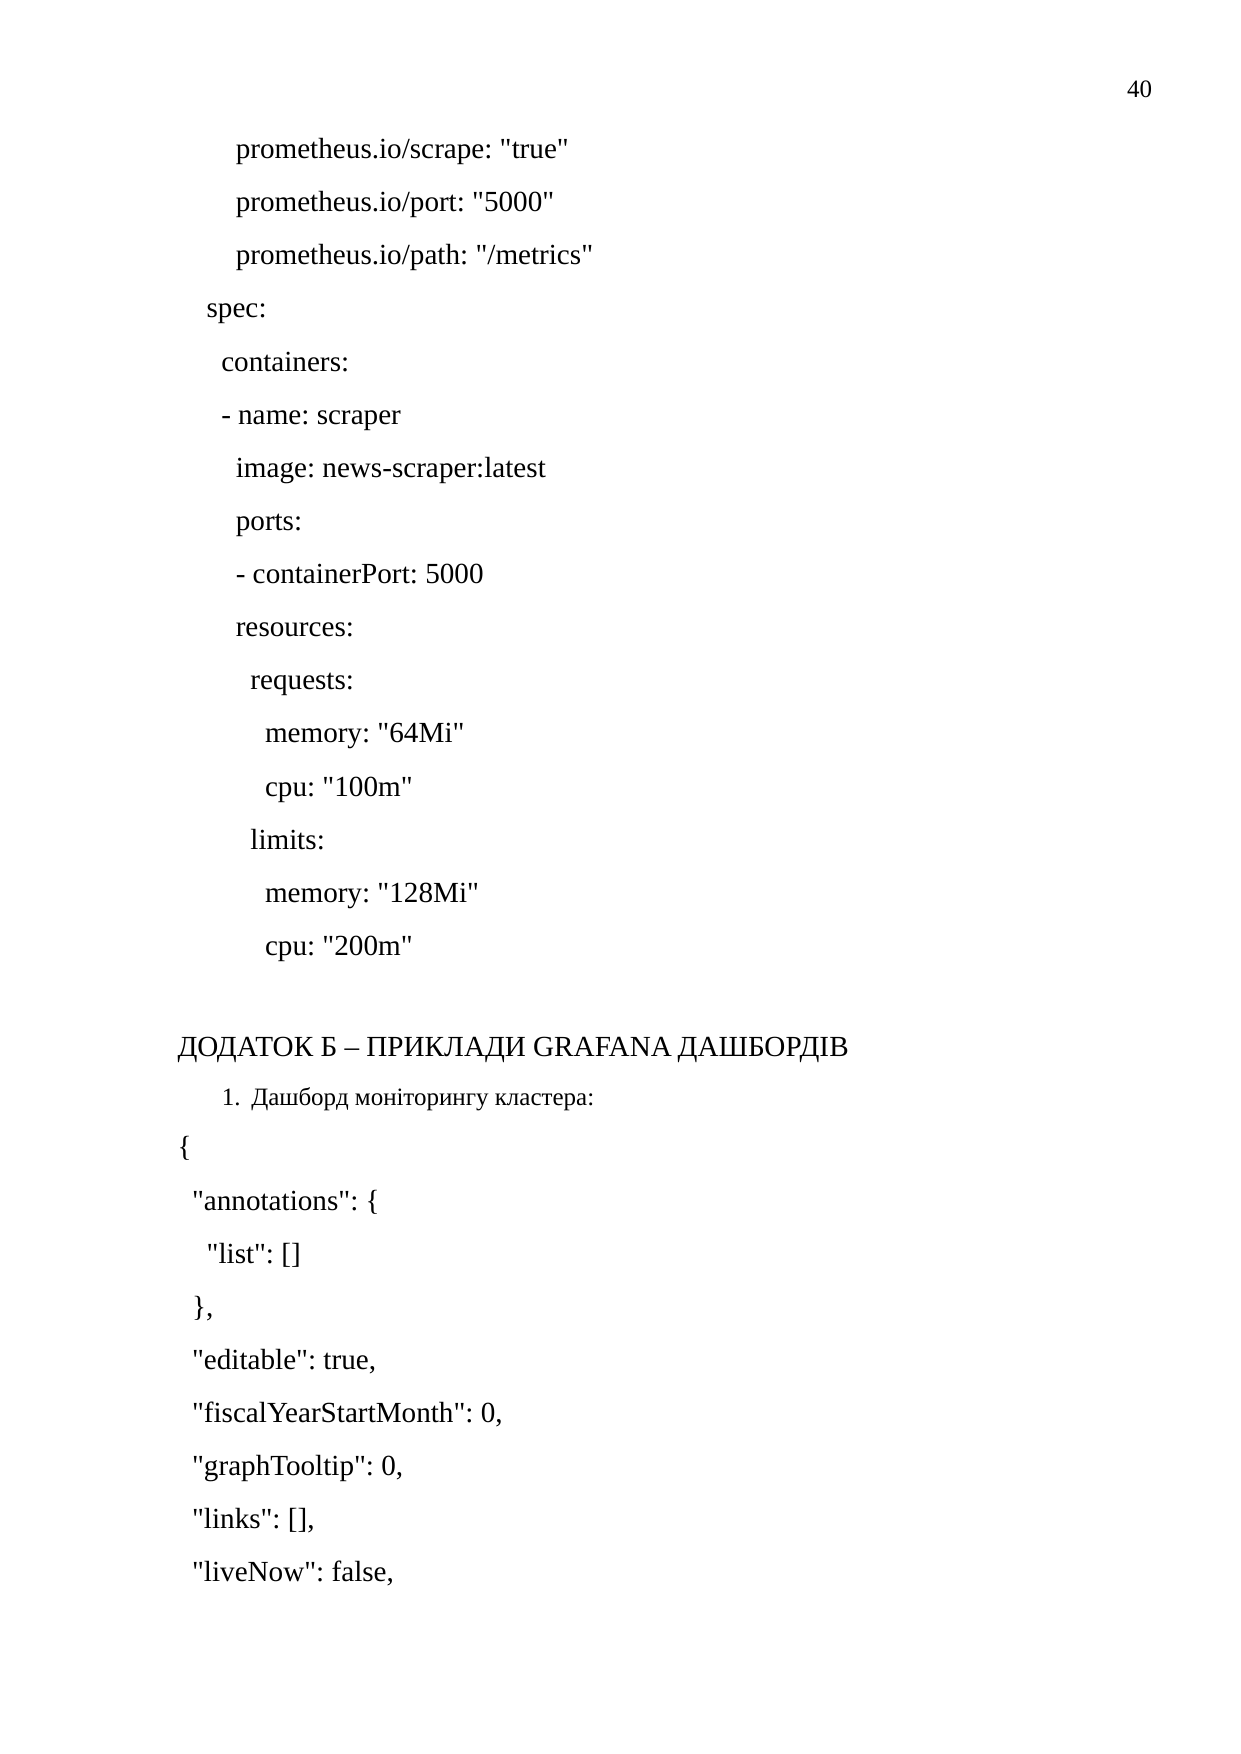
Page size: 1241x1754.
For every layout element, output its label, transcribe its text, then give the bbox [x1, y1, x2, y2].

text { [177, 1129, 1152, 1163]
text cpu: "200m" [177, 928, 1152, 962]
text memory: "128Mi" [177, 875, 1152, 908]
list Дашборд моніторингу кластера: [222, 1082, 1152, 1111]
text prometheus.io/path: "/metrics" [177, 237, 1152, 271]
text memory: "64Mi" [177, 716, 1152, 749]
text containers: [177, 344, 1152, 377]
text "liveNow": false, [177, 1554, 1152, 1588]
text }, [177, 1289, 1152, 1322]
text "graphTooltip": 0, [177, 1448, 1152, 1482]
text "fiscalYearStartMonth": 0, [177, 1395, 1152, 1429]
text requests: [177, 662, 1152, 696]
text "links": [], [177, 1501, 1152, 1535]
text - name: scraper [177, 397, 1152, 430]
text cpu: "100m" [177, 769, 1152, 802]
text resources: [177, 609, 1152, 643]
text limits: [177, 822, 1152, 855]
text prometheus.io/scrape: "true" [177, 131, 1152, 165]
text "editable": true, [177, 1342, 1152, 1376]
text ДОДАТОК Б – ПРИКЛАДИ GRAFANA ДАШБОРДІВ [177, 1029, 1152, 1062]
text ports: [177, 503, 1152, 537]
text "annotations": { [177, 1183, 1152, 1216]
text prometheus.io/port: "5000" [177, 184, 1152, 218]
text - containerPort: 5000 [177, 556, 1152, 590]
text image: news-scraper:latest [177, 450, 1152, 483]
text spec: [177, 291, 1152, 324]
text "list": [] [177, 1236, 1152, 1269]
